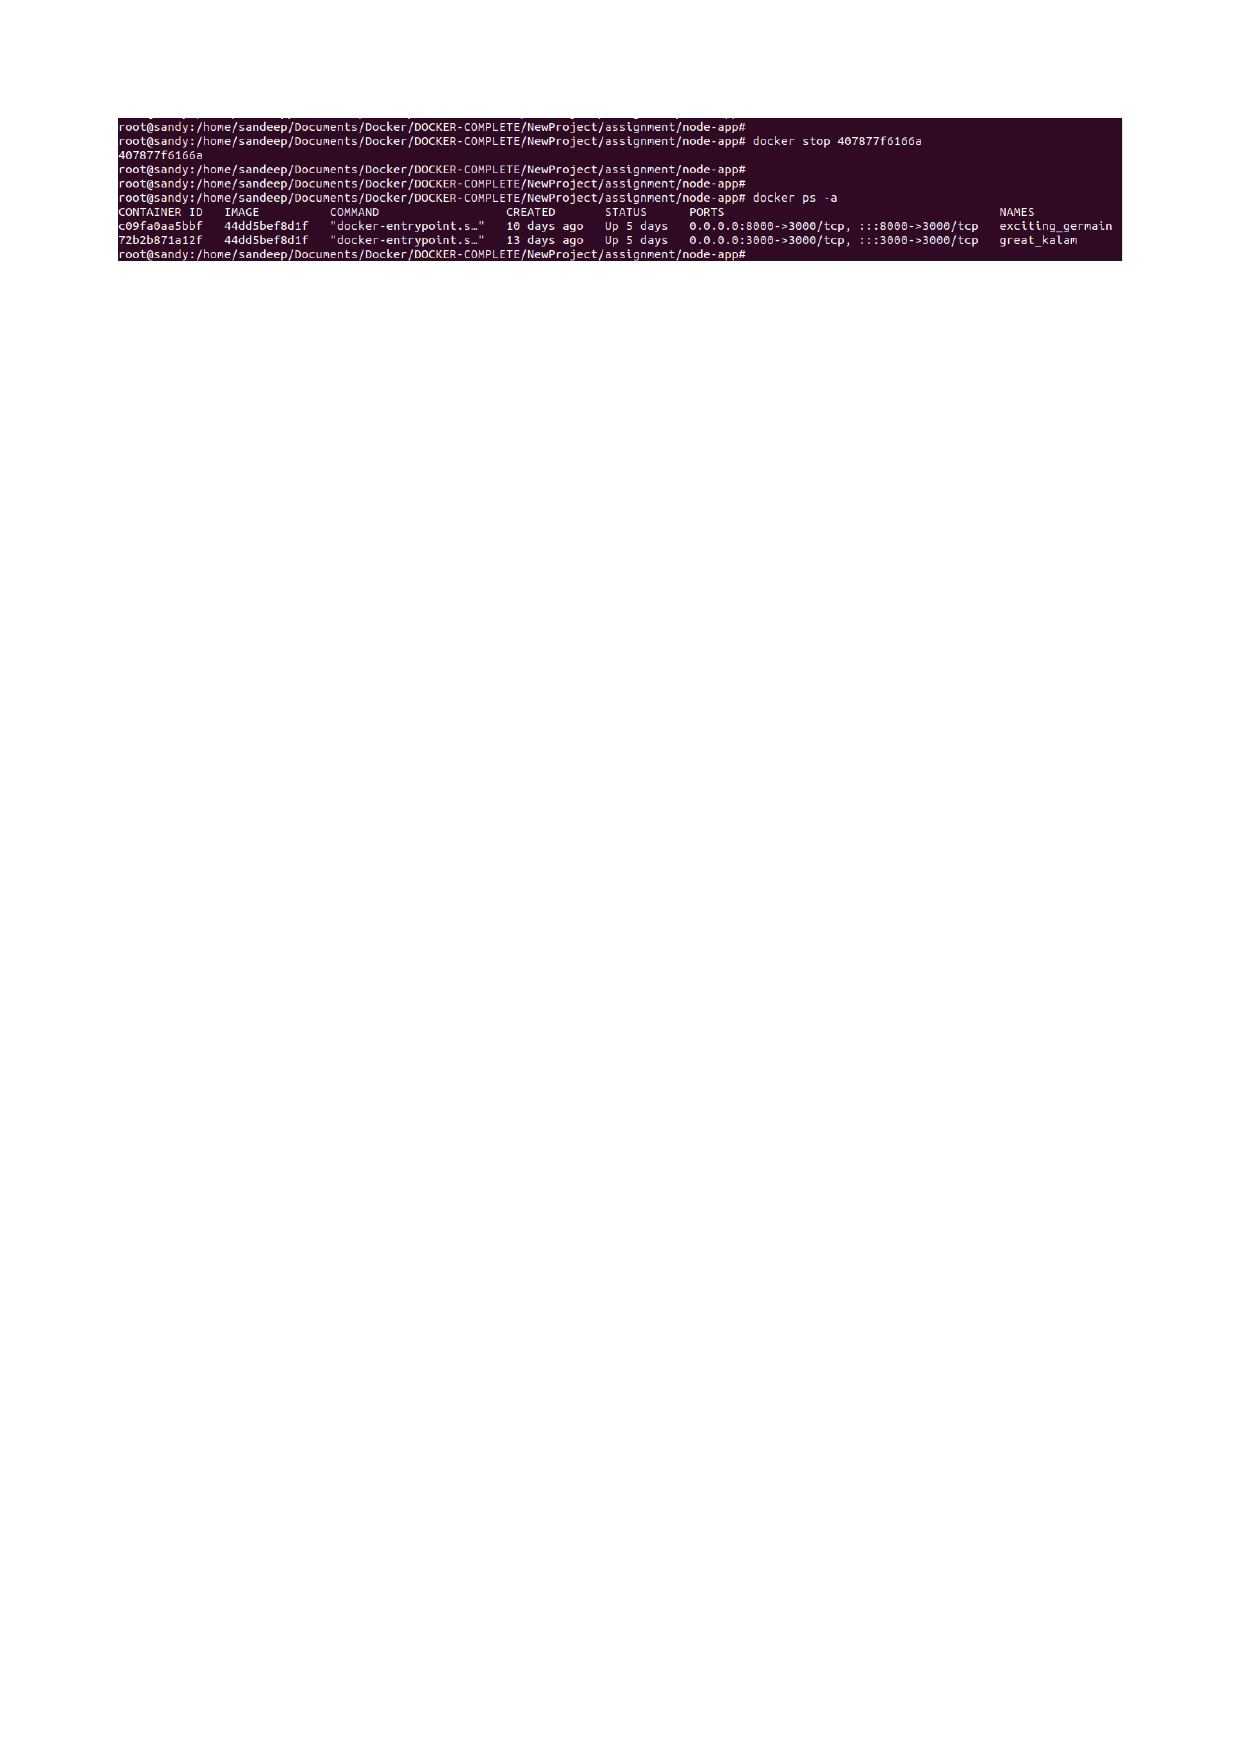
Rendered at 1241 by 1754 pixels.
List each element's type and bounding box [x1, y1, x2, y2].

picture [118, 118, 1123, 261]
